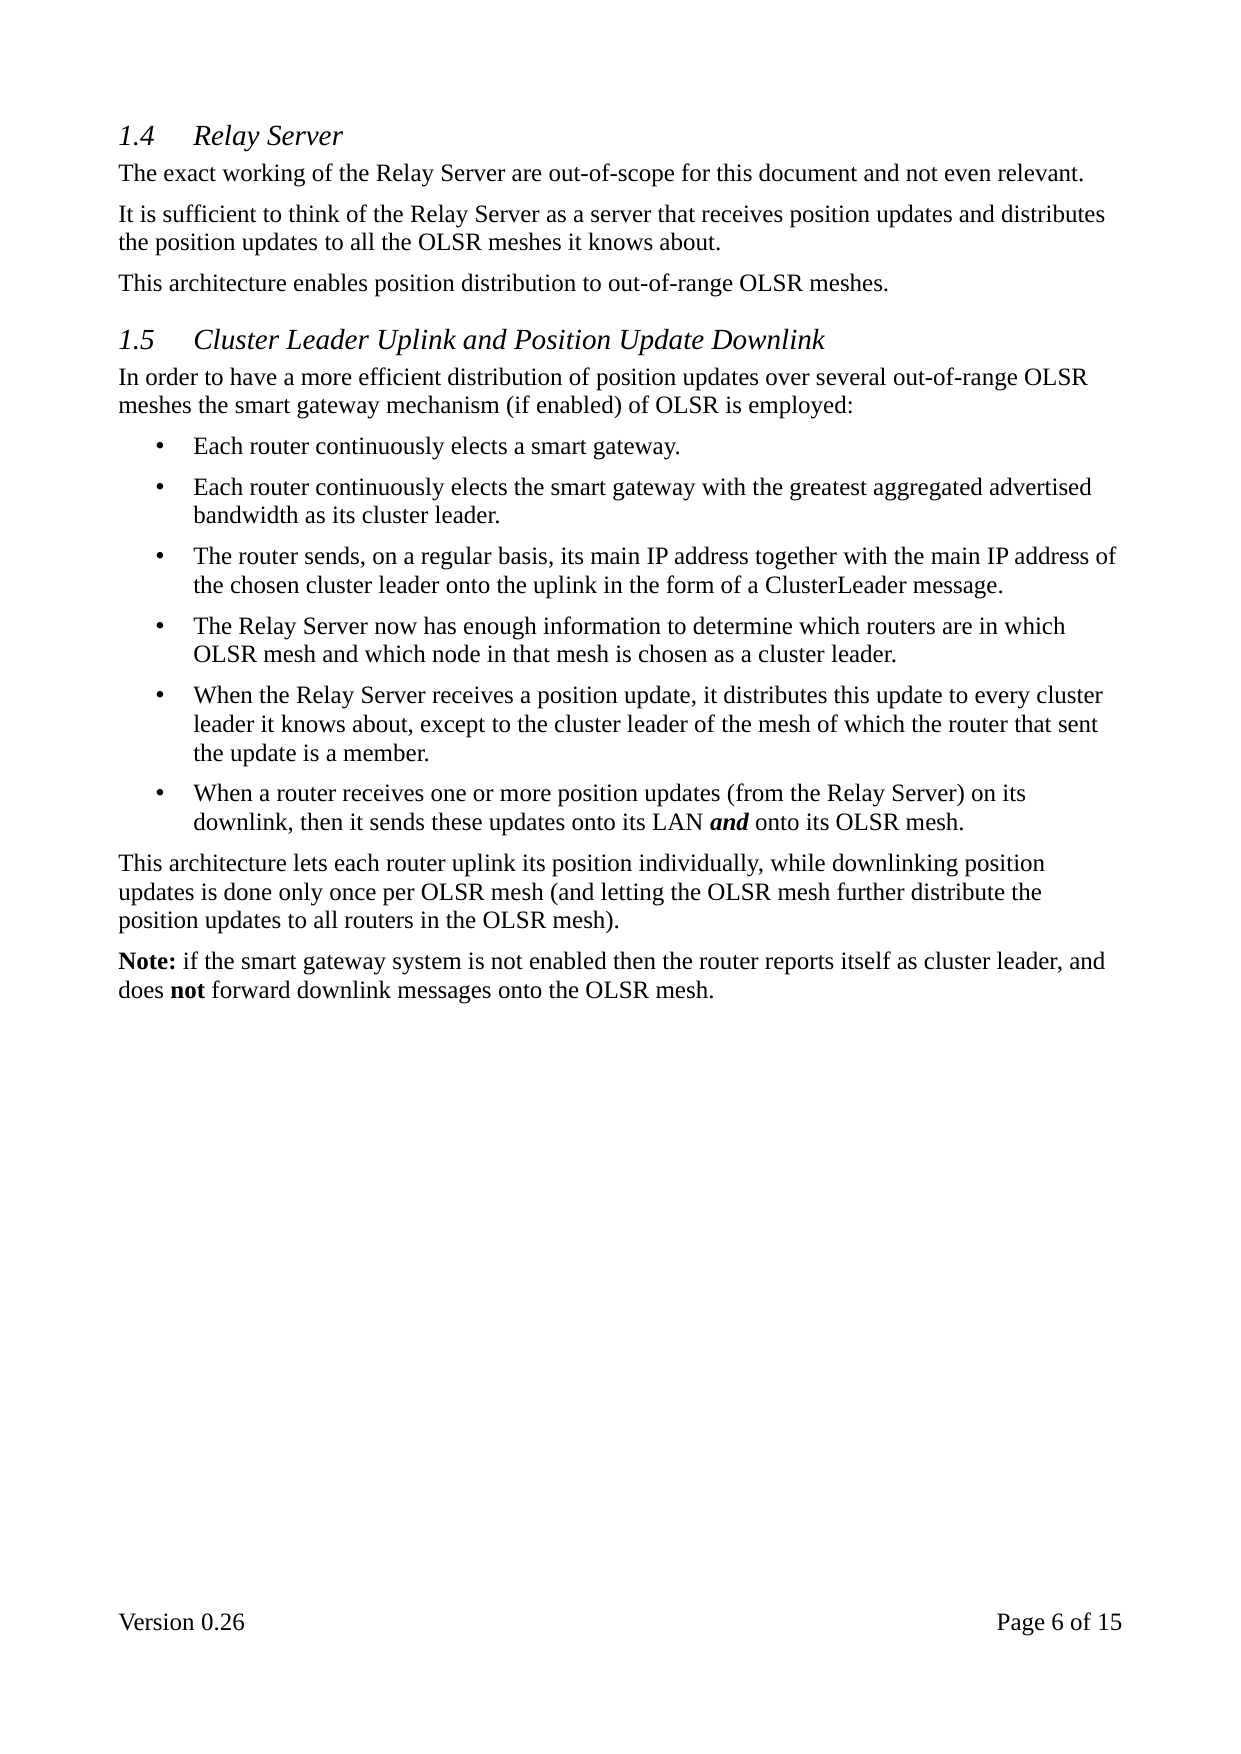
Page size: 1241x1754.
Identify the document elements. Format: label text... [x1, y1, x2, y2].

list The Relay Server now has enough information to determine which routers are in which OLSR mesh and which node in that mesh is chosen as a cluster leader. [156, 611, 1122, 668]
list When the Relay Server receives a position update, it distributes this update to every cluster leader it knows about, except to the cluster leader of the mesh of which the router that sent the update is a member. [156, 680, 1122, 767]
list Each router continuously elects a smart gateway. [156, 431, 1122, 460]
list Each router continuously elects the smart gateway with the greatest aggregated advertised bandwidth as its cluster leader. [156, 472, 1122, 529]
text This architecture enables position distribution to out-of-range OLSR meshes. [118, 268, 1122, 297]
text The exact working of the Relay Server are out-of-scope for this document and not even relevant. [118, 158, 1122, 187]
text It is sufficient to think of the Relay Server as a server that receives position updates and distributes the position updates to all the OLSR meshes it knows about. [118, 199, 1122, 256]
text This architecture lets each router uplink its position individually, while downlinking position updates is done only once per OLSR mesh (and letting the OLSR mesh further distribute the position updates to all routers in the OLSR mesh). [118, 848, 1122, 934]
subtitle Relay Server [118, 118, 1122, 152]
text In order to have a more efficient distribution of position updates over several out-of-range OLSR meshes the smart gateway mechanism (if enabled) of OLSR is employed: [118, 362, 1122, 419]
list When a router receives one or more position updates (from the Relay Server) on its downlink, then it sends these updates onto its LAN and onto its OLSR mesh. [156, 778, 1122, 836]
list The router sends, on a regular basis, its main IP address together with the main IP address of the chosen cluster leader onto the uplink in the form of a ClusterLeader message. [156, 541, 1122, 599]
text Note: if the smart gateway system is not enabled then the router reports itself as cluster leader, and does not forward downlink messages onto the OLSR mesh. [118, 946, 1122, 1004]
subtitle Cluster Leader Uplink and Position Update Downlink [118, 322, 1122, 355]
